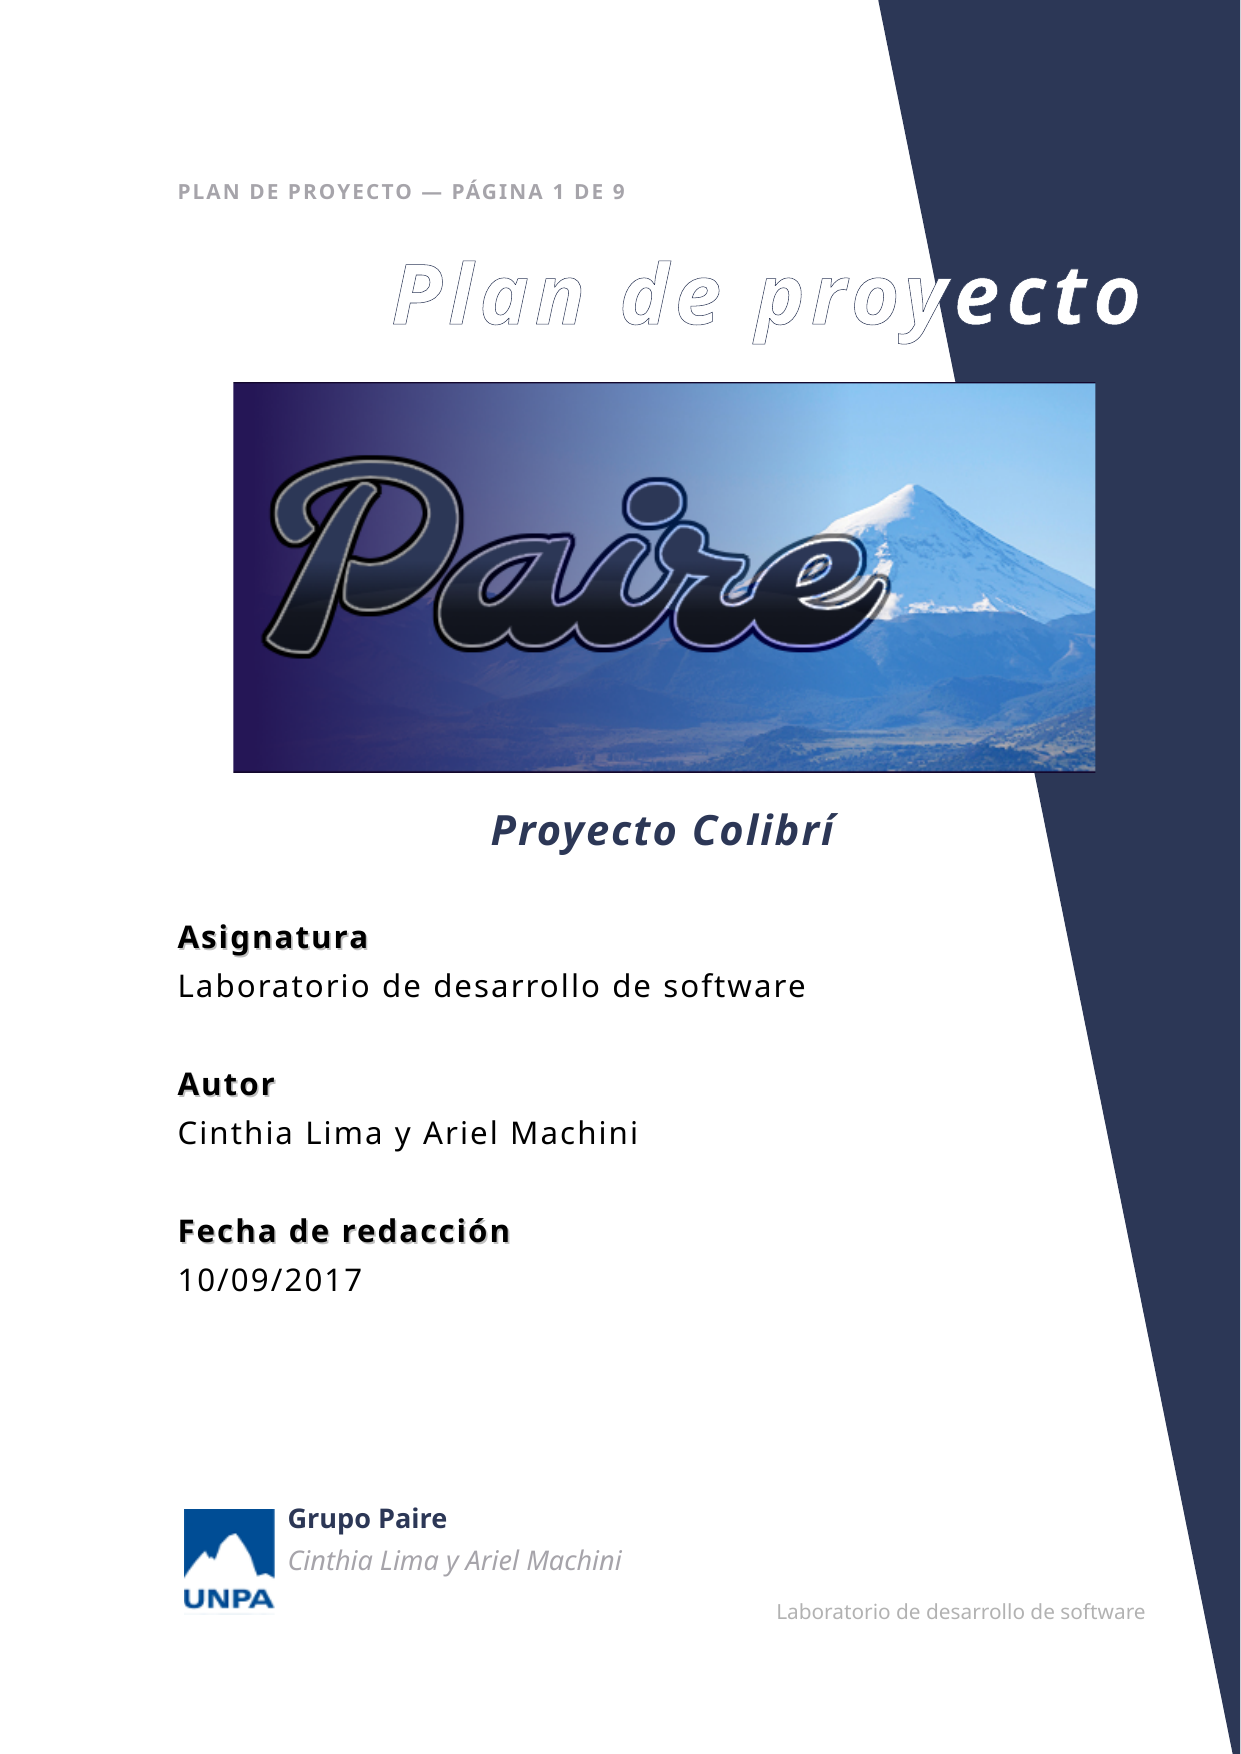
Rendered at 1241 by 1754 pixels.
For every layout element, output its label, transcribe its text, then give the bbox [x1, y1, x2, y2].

text Autor [177, 1062, 1101, 1105]
text 10/09/2017 [177, 1258, 1140, 1301]
text Proyecto Colibrí [177, 801, 1051, 858]
picture [233, 382, 1096, 773]
text Plan de proyecto [177, 235, 948, 349]
text Cinthia Lima y Ariel Machini [177, 1111, 1111, 1154]
text Asignatura [177, 915, 1071, 958]
text Fecha de redacción [177, 1209, 1131, 1252]
picture [184, 1509, 275, 1615]
text Laboratorio de desarrollo de software [177, 964, 1081, 1007]
